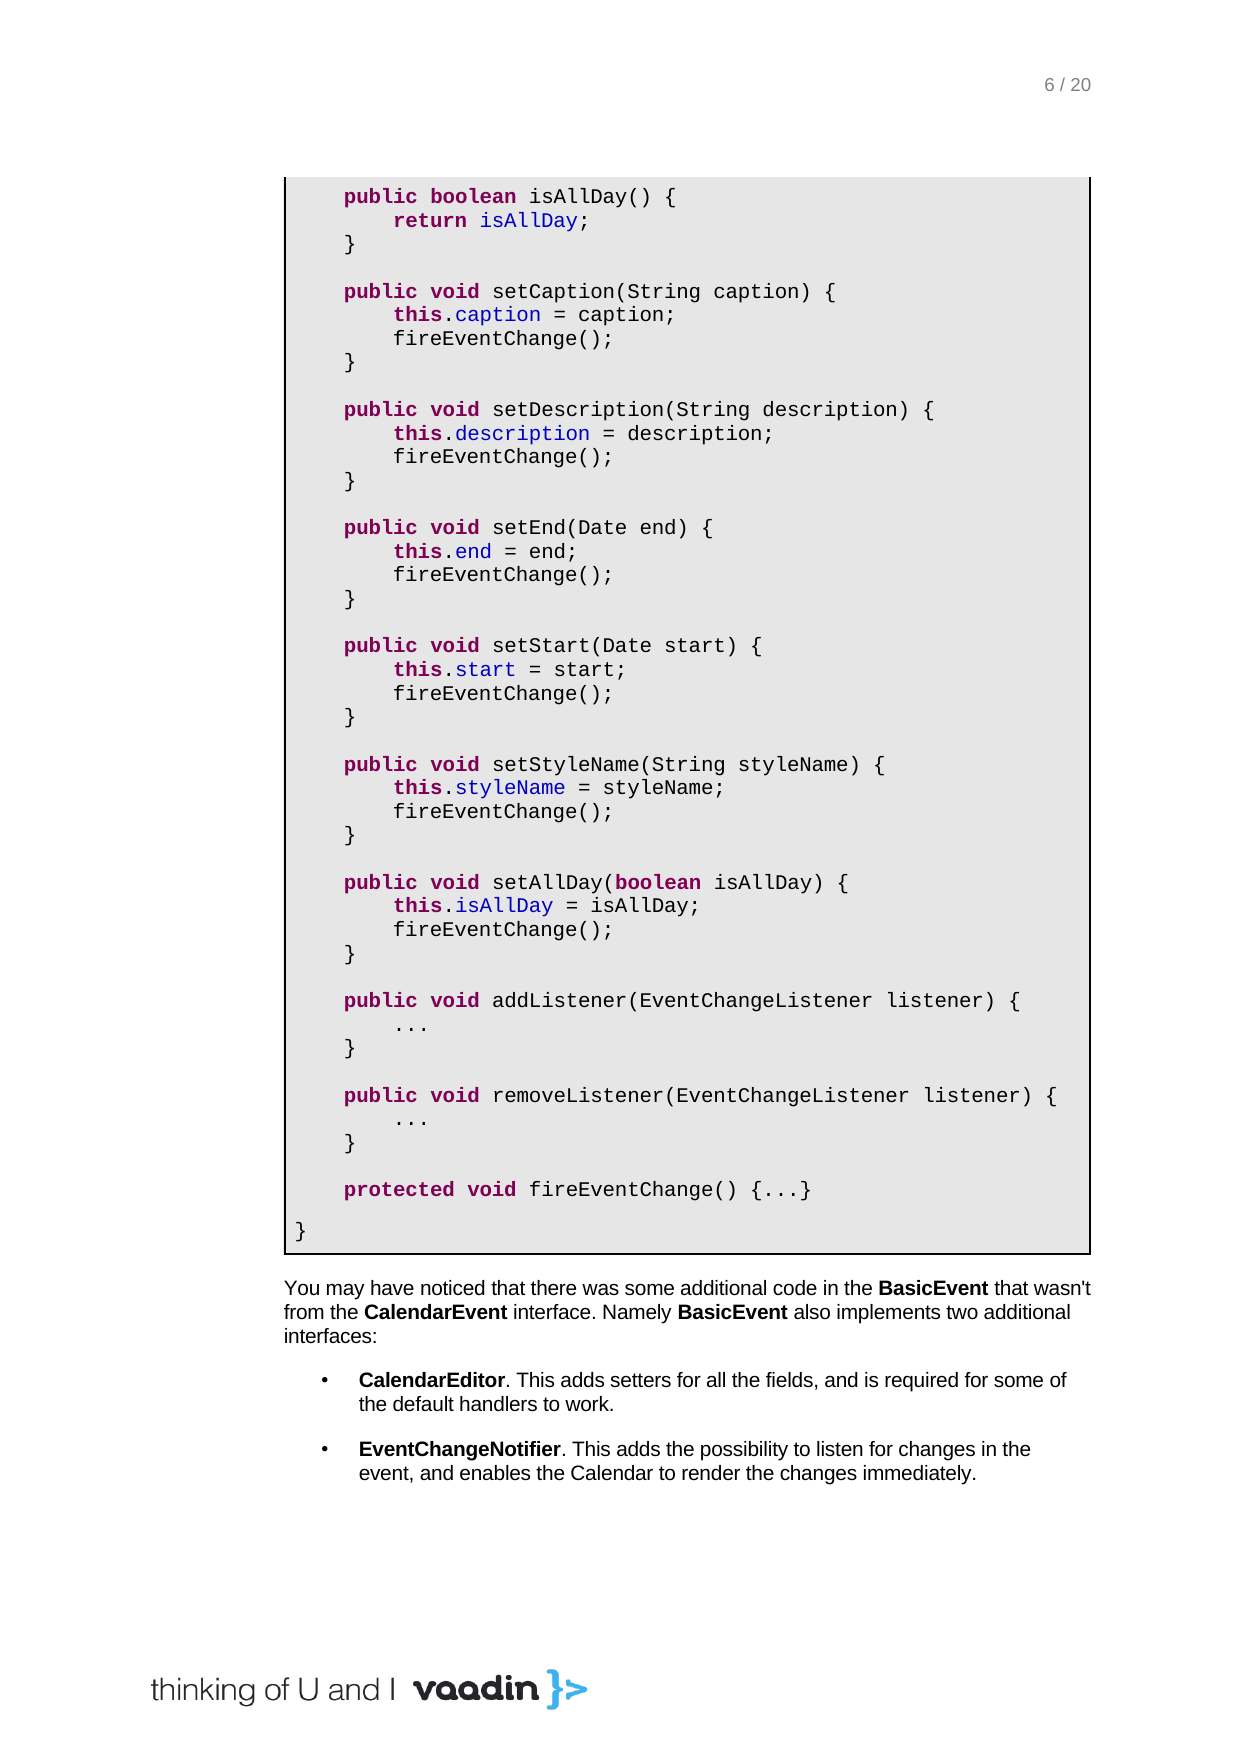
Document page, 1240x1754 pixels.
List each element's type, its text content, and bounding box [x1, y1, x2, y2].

text this.end = end; [286, 541, 1089, 564]
text } [286, 233, 1089, 257]
text fireEventChange(); [286, 328, 1089, 352]
text public void setAllDay(boolean isAllDay) { [286, 872, 1089, 895]
text this.description = description; [286, 422, 1089, 446]
text } [286, 1212, 1089, 1253]
text public void setEnd(Date end) { [286, 517, 1089, 541]
text } [286, 824, 1089, 848]
text public boolean isAllDay() { [286, 177, 1089, 210]
text } [286, 943, 1089, 966]
text ... [286, 1014, 1089, 1037]
text } [286, 352, 1089, 375]
text protected void fireEventChange() {...} [286, 1179, 1089, 1212]
text fireEventChange(); [286, 446, 1089, 470]
text ... [286, 1108, 1089, 1132]
text } [286, 588, 1089, 612]
text } [286, 1132, 1089, 1156]
text fireEventChange(); [286, 564, 1089, 588]
text } [286, 706, 1089, 730]
text public void setDescription(String description) { [286, 399, 1089, 422]
text return isAllDay; [286, 210, 1089, 233]
text this.styleName = styleName; [286, 777, 1089, 801]
list CalendarEditor. This adds setters for all the fields, and is required for some of the default handlers to work. [321, 1368, 1091, 1416]
text } [286, 470, 1089, 493]
text fireEventChange(); [286, 683, 1089, 706]
text public void setCaption(String caption) { [286, 281, 1089, 304]
list EventChangeNotifier. This adds the possibility to listen for changes in the event, and enables the Calendar to render the changes immediately. [321, 1437, 1091, 1485]
text public void removeListener(EventChangeListener listener) { [286, 1084, 1089, 1108]
text public void setStyleName(String styleName) { [286, 753, 1089, 777]
text public void setStart(Date start) { [286, 635, 1089, 659]
text public void addListener(EventChangeListener listener) { [286, 990, 1089, 1014]
text this.caption = caption; [286, 304, 1089, 328]
text this.isAllDay = isAllDay; [286, 895, 1089, 919]
text You may have noticed that there was some additional code in the BasicEvent that wasn't from the CalendarEvent interface. Namely BasicEvent also implements two additional interfaces: [283, 1276, 1091, 1348]
text } [286, 1037, 1089, 1061]
text fireEventChange(); [286, 801, 1089, 824]
text this.start = start; [286, 659, 1089, 683]
picture [150, 1665, 590, 1712]
text fireEventChange(); [286, 919, 1089, 943]
